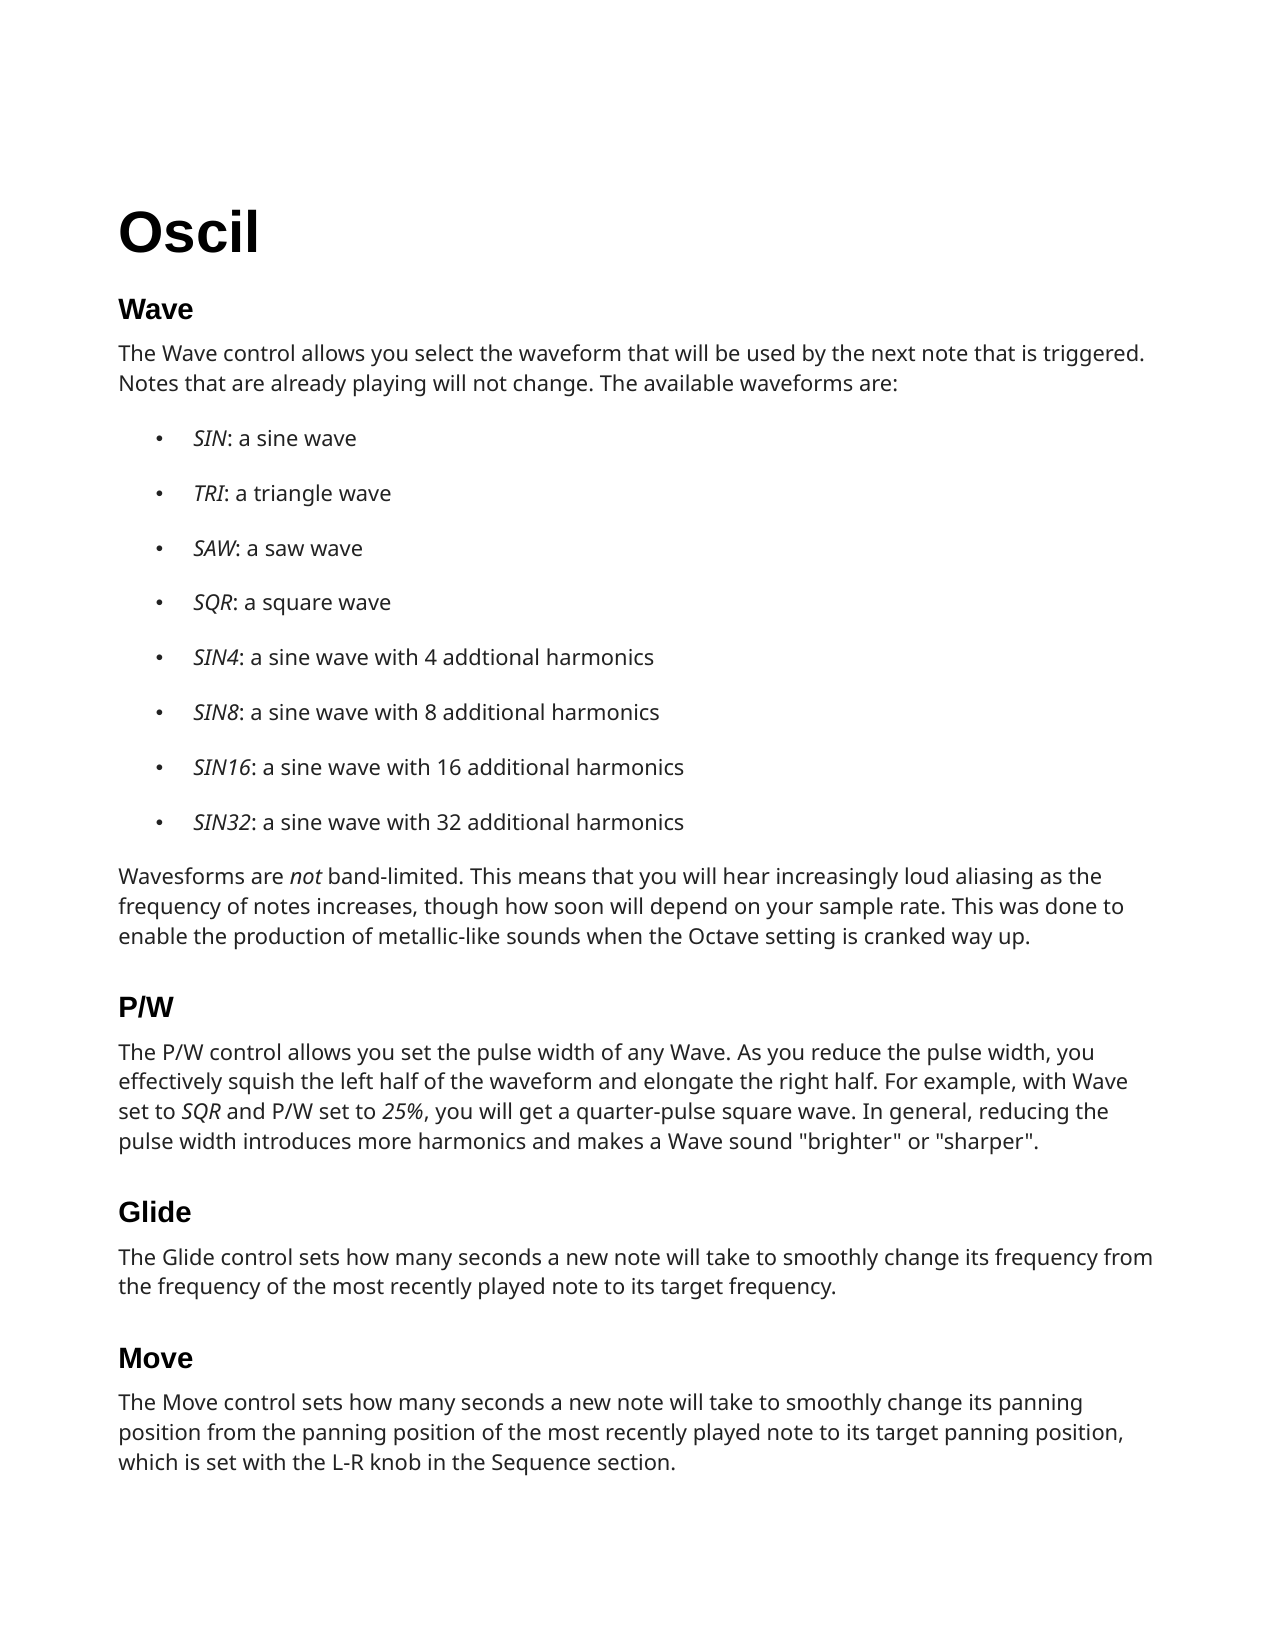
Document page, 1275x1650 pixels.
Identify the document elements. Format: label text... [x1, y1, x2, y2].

subtitle Oscil [118, 198, 1157, 265]
list SIN4: a sine wave with 4 addtional harmonics [156, 642, 1157, 672]
text The Move control sets how many seconds a new note will take to smoothly change its panning position from the panning position of the most recently played note to its target panning position, which is set with the L-R knob in the Sequence section. [118, 1387, 1157, 1476]
text Wavesforms are not band-limited. This means that you will hear increasingly loud aliasing as the frequency of notes increases, though how soon will depend on your sample rate. This was done to enable the production of metallic-like sounds when the Octave setting is cranked way up. [118, 861, 1157, 951]
list SIN8: a sine wave with 8 additional harmonics [156, 697, 1157, 727]
subtitle Wave [118, 292, 1157, 326]
subtitle Move [118, 1341, 1157, 1374]
text The Glide control sets how many seconds a new note will take to smoothly change its frequency from the frequency of the most recently played note to its target frequency. [118, 1241, 1157, 1301]
list SIN: a sine wave [156, 423, 1157, 453]
text The Wave control allows you select the waveform that will be used by the next note that is triggered. Notes that are already playing will not change. The available waveforms are: [118, 338, 1157, 398]
text The P/W control allows you set the pulse width of any Wave. As you reduce the pulse width, you effectively squish the left half of the waveform and elongate the right half. For example, with Wave set to SQR and P/W set to 25%, you will get a quarter-pulse square wave. In general, reducing the pulse width introduces more harmonics and makes a Wave sound "brighter" or "sharper". [118, 1036, 1157, 1156]
list SIN16: a sine wave with 16 additional harmonics [156, 752, 1157, 781]
subtitle P/W [118, 990, 1157, 1024]
list SQR: a square wave [156, 587, 1157, 617]
list TRI: a triangle wave [156, 478, 1157, 507]
list SAW: a saw wave [156, 532, 1157, 562]
list SIN32: a sine wave with 32 additional harmonics [156, 806, 1157, 836]
subtitle Glide [118, 1195, 1157, 1229]
